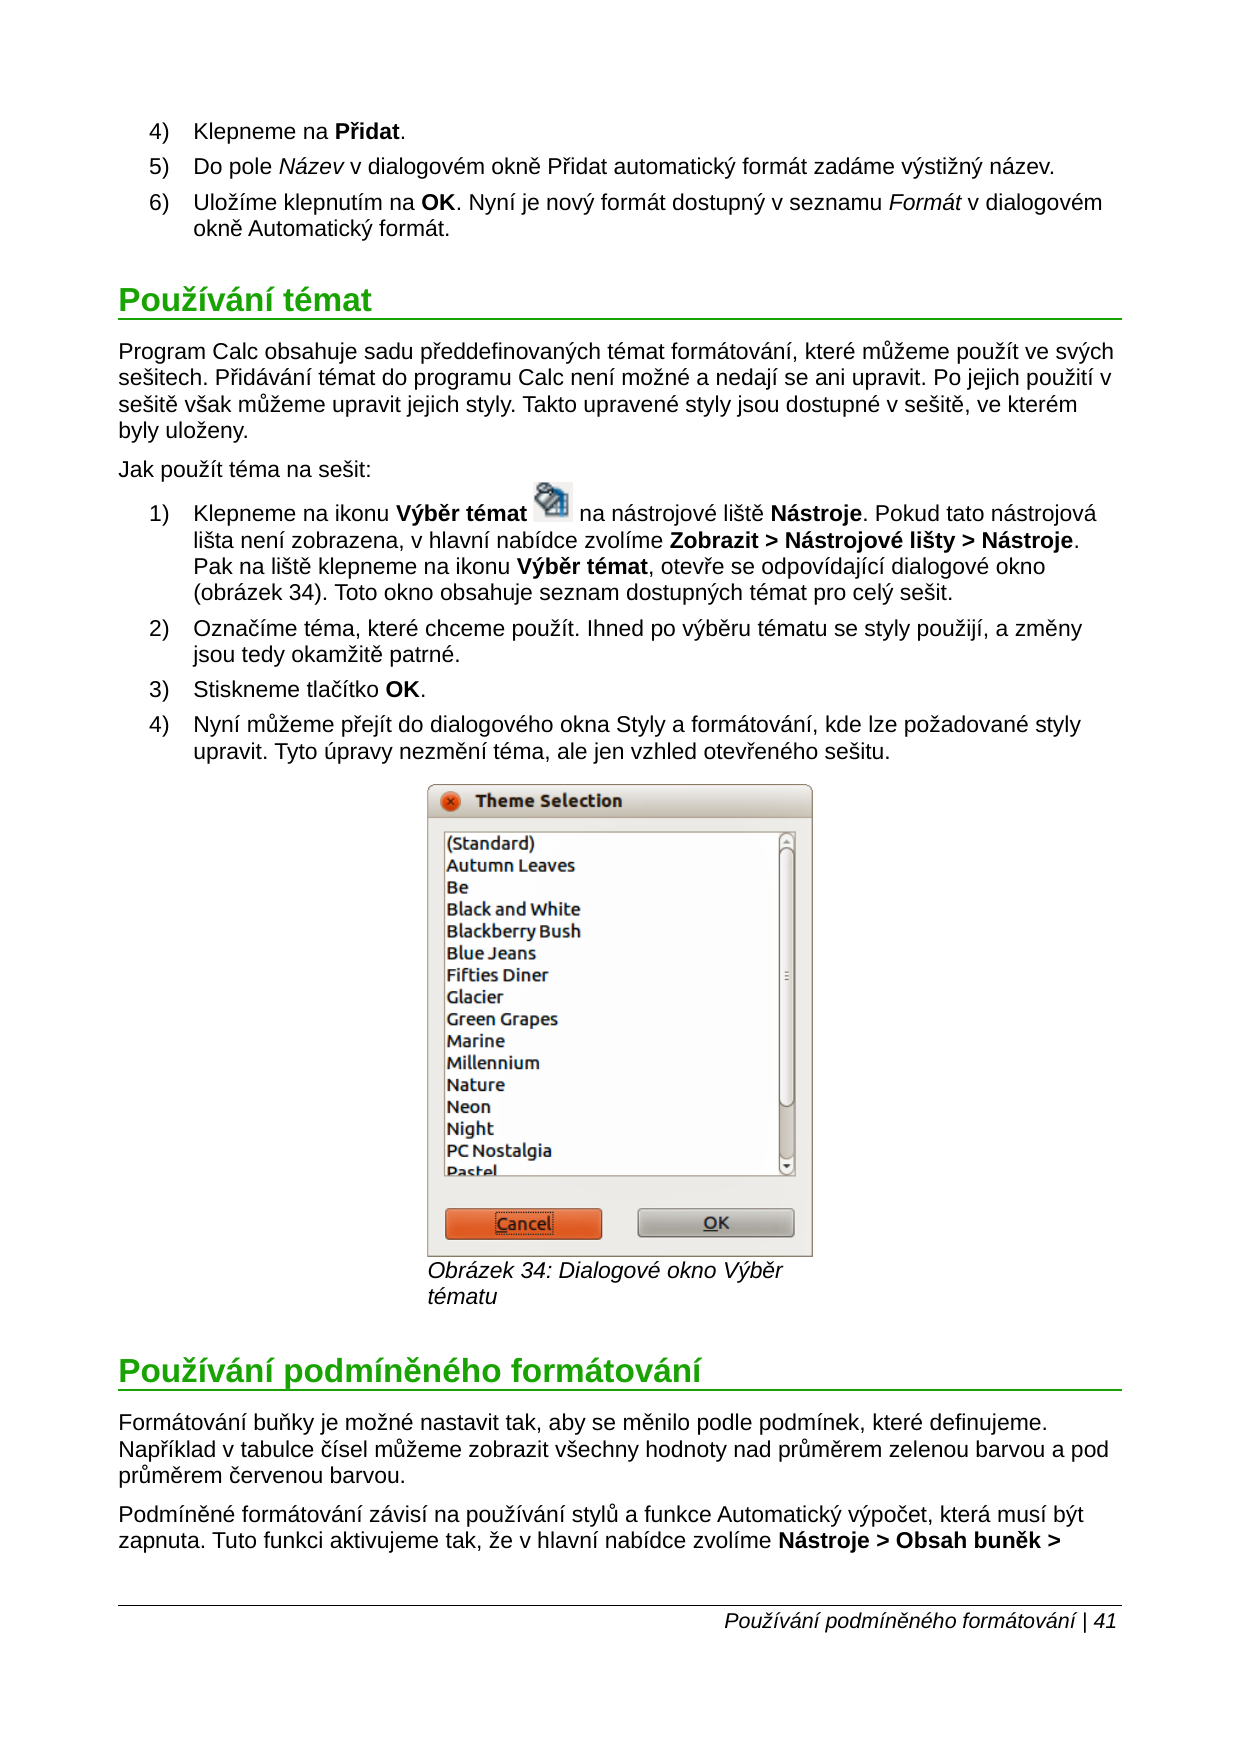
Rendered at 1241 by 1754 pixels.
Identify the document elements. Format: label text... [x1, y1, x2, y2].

list Stiskneme tlačítko OK. [169, 676, 1122, 702]
text Podmíněné formátování závisí na používání stylů a funkce Automatický výpočet, která musí být zapnuta. Tuto funkci aktivujeme tak, že v hlavní nabídce zvolíme Nástroje > Obsah buněk > [118, 1501, 1122, 1553]
subtitle Používání témat [118, 279, 1122, 318]
subtitle Používání podmíněného formátování [118, 1351, 1122, 1389]
list Nyní můžeme přejít do dialogového okna Styly a formátování, kde lze požadované styly upravit. Tyto úpravy nezmění téma, ale jen vzhled otevřeného sešitu. [169, 711, 1122, 764]
list Označíme téma, které chceme použít. Ihned po výběru tématu se styly použijí, a změny jsou tedy okamžitě patrné. [169, 614, 1122, 667]
text Obrázek 34: Dialogové okno Výběr tématu [427, 1257, 813, 1309]
list Klepneme na Přidat. [169, 118, 1122, 144]
picture [427, 784, 813, 1257]
text Program Calc obsahuje sadu předdefinovaných témat formátování, které můžeme použít ve svých sešitech. Přidávání témat do programu Calc není možné a nedají se ani upravit. Po jejich použití v sešitě však můžeme upravit jejich styly. Takto upravené styly jsou dostupné v sešitě, ve kterém byly uloženy. [118, 338, 1122, 443]
picture [533, 482, 573, 522]
list Jak použít téma na sešit: [118, 456, 1122, 482]
text Formátování buňky je možné nastavit tak, aby se měnilo podle podmínek, které definujeme. Například v tabulce čísel můžeme zobrazit všechny hodnoty nad průměrem zelenou barvou a pod průměrem červenou barvou. [118, 1409, 1122, 1488]
list Uložíme klepnutím na OK. Nyní je nový formát dostupný v seznamu Formát v dialogovém okně Automatický formát. [169, 188, 1122, 241]
list Do pole Název v dialogovém okně Přidat automatický formát zadáme výstižný název. [169, 153, 1122, 180]
list Klepneme na ikonu Výběr témat na nástrojové liště Nástroje. Pokud tato nástrojová lišta není zobrazena, v hlavní nabídce zvolíme Zobrazit > Nástrojové lišty > Nástroje. Pak na liště klepneme na ikonu Výběr témat, otevře se odpovídající dialogové okno (obrázek 34). Toto okno obsahuje seznam dostupných témat pro celý sešit. [169, 482, 1122, 606]
